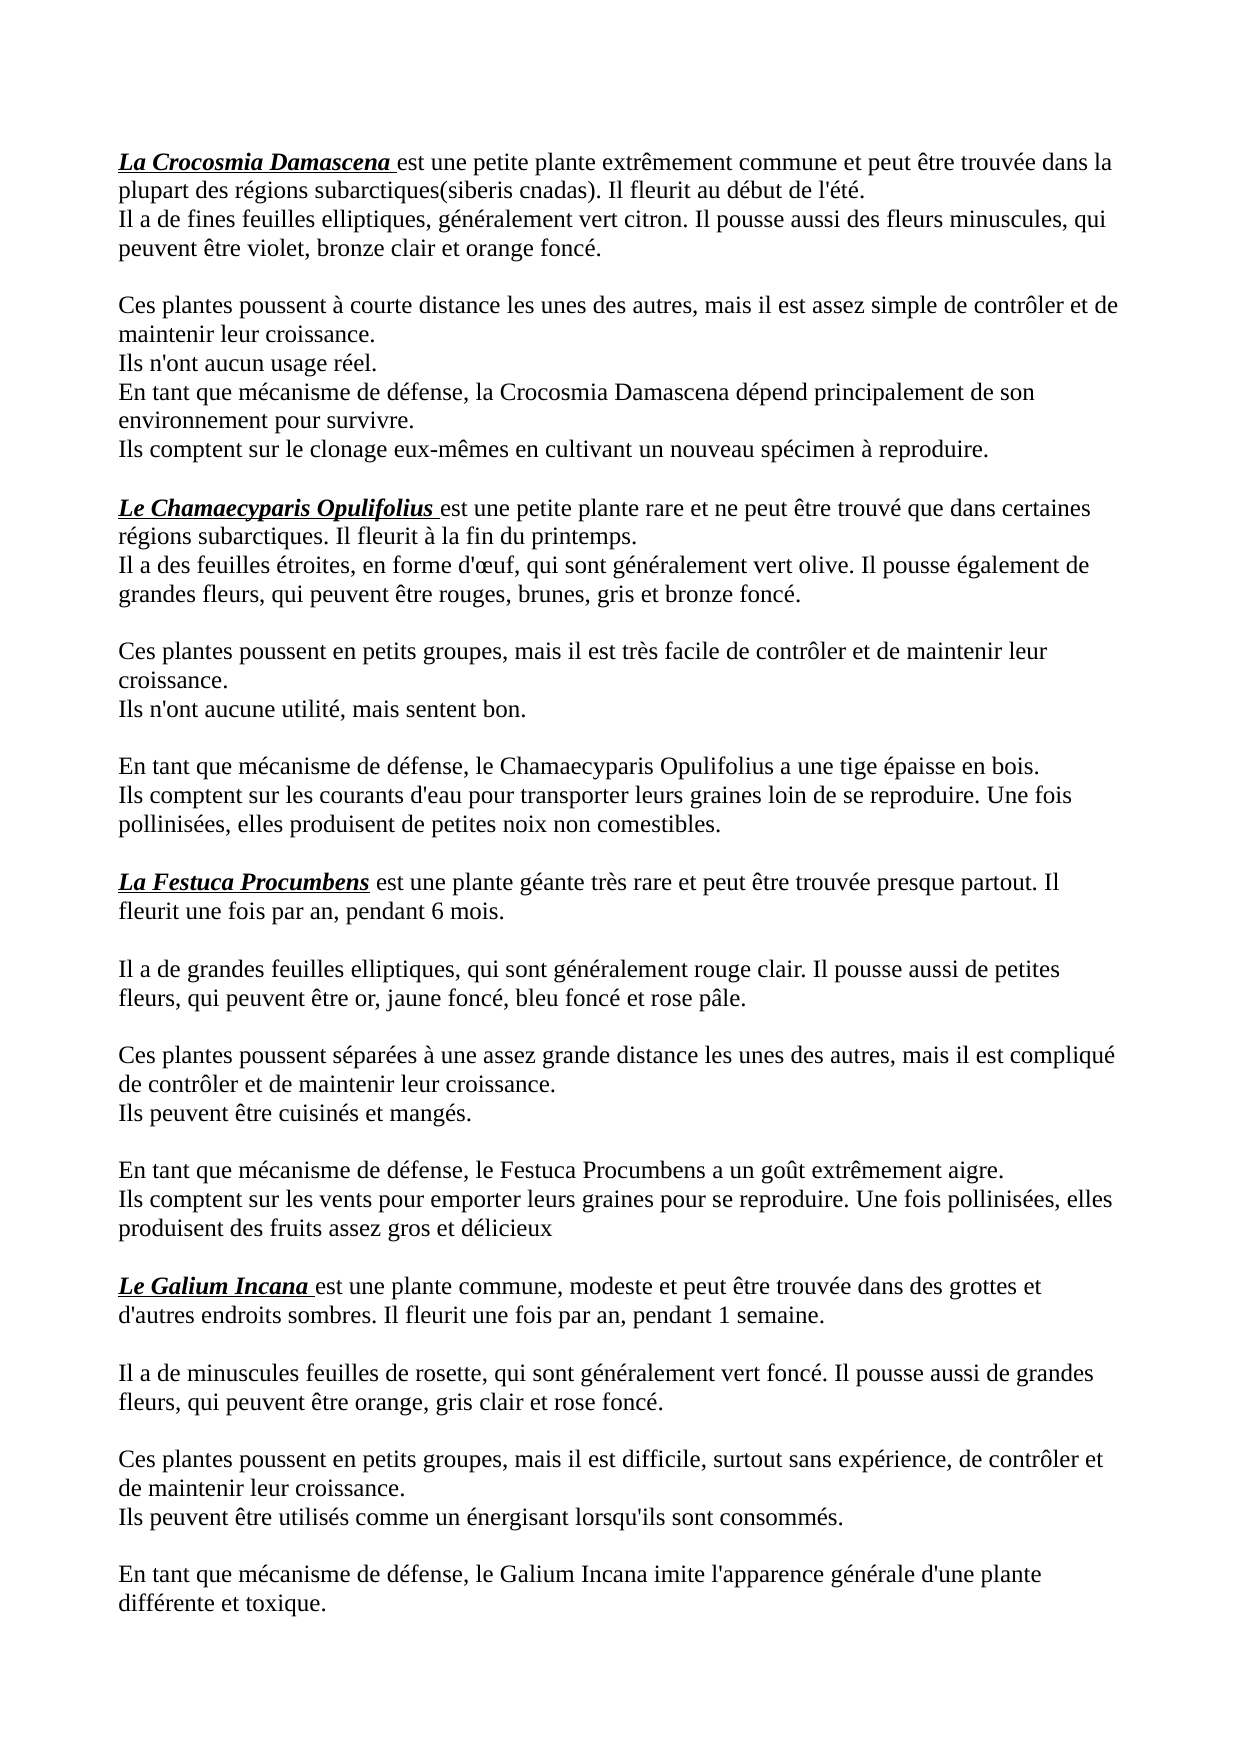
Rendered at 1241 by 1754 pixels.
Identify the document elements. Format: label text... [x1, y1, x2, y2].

text En tant que mécanisme de défense, le Galium Incana imite l'apparence générale d'une plante différente et toxique. [118, 1559, 1122, 1617]
text Le Galium Incana est une plante commune, modeste et peut être trouvée dans des grottes et d'autres endroits sombres. Il fleurit une fois par an, pendant 1 semaine. [118, 1271, 1122, 1328]
text Il a de grandes feuilles elliptiques, qui sont généralement rouge clair. Il pousse aussi de petites fleurs, qui peuvent être or, jaune foncé, bleu foncé et rose pâle. [118, 954, 1122, 1012]
text Ils peuvent être cuisinés et mangés. [118, 1098, 1122, 1127]
text La Festuca Procumbens est une plante géante très rare et peut être trouvée presque partout. Il fleurit une fois par an, pendant 6 mois. [118, 867, 1122, 924]
text Il a de minuscules feuilles de rosette, qui sont généralement vert foncé. Il pousse aussi de grandes fleurs, qui peuvent être orange, gris clair et rose foncé. [118, 1358, 1122, 1416]
text Ils comptent sur les courants d'eau pour transporter leurs graines loin de se reproduire. Une fois pollinisées, elles produisent de petites noix non comestibles. [118, 780, 1122, 838]
text Ces plantes poussent en petits groupes, mais il est très facile de contrôler et de maintenir leur croissance. [118, 636, 1122, 694]
text Il a de fines feuilles elliptiques, généralement vert citron. Il pousse aussi des fleurs minuscules, qui peuvent être violet, bronze clair et orange foncé. [118, 204, 1122, 262]
text Il a des feuilles étroites, en forme d'œuf, qui sont généralement vert olive. Il pousse également de grandes fleurs, qui peuvent être rouges, brunes, gris et bronze foncé. [118, 550, 1122, 608]
text En tant que mécanisme de défense, le Chamaecyparis Opulifolius a une tige épaisse en bois. [118, 751, 1122, 780]
text Ils comptent sur les vents pour emporter leurs graines pour se reproduire. Une fois pollinisées, elles produisent des fruits assez gros et délicieux [118, 1184, 1122, 1242]
text Ils comptent sur le clonage eux-mêmes en cultivant un nouveau spécimen à reproduire. [118, 434, 1122, 463]
text Ces plantes poussent en petits groupes, mais il est difficile, surtout sans expérience, de contrôler et de maintenir leur croissance. [118, 1444, 1122, 1502]
text Ils n'ont aucun usage réel. [118, 348, 1122, 377]
text En tant que mécanisme de défense, le Festuca Procumbens a un goût extrêmement aigre. [118, 1155, 1122, 1184]
text Ils n'ont aucune utilité, mais sentent bon. [118, 694, 1122, 723]
text En tant que mécanisme de défense, la Crocosmia Damascena dépend principalement de son environnement pour survivre. [118, 377, 1122, 434]
text Le Chamaecyparis Opulifolius est une petite plante rare et ne peut être trouvé que dans certaines régions subarctiques. Il fleurit à la fin du printemps. [118, 493, 1122, 550]
text Ils peuvent être utilisés comme un énergisant lorsqu'ils sont consommés. [118, 1502, 1122, 1531]
text Ces plantes poussent séparées à une assez grande distance les unes des autres, mais il est compliqué de contrôler et de maintenir leur croissance. [118, 1040, 1122, 1098]
text La Crocosmia Damascena est une petite plante extrêmement commune et peut être trouvée dans la plupart des régions subarctiques(siberis cnadas). Il fleurit au début de l'été. [118, 147, 1122, 204]
text Ces plantes poussent à courte distance les unes des autres, mais il est assez simple de contrôler et de maintenir leur croissance. [118, 291, 1122, 348]
